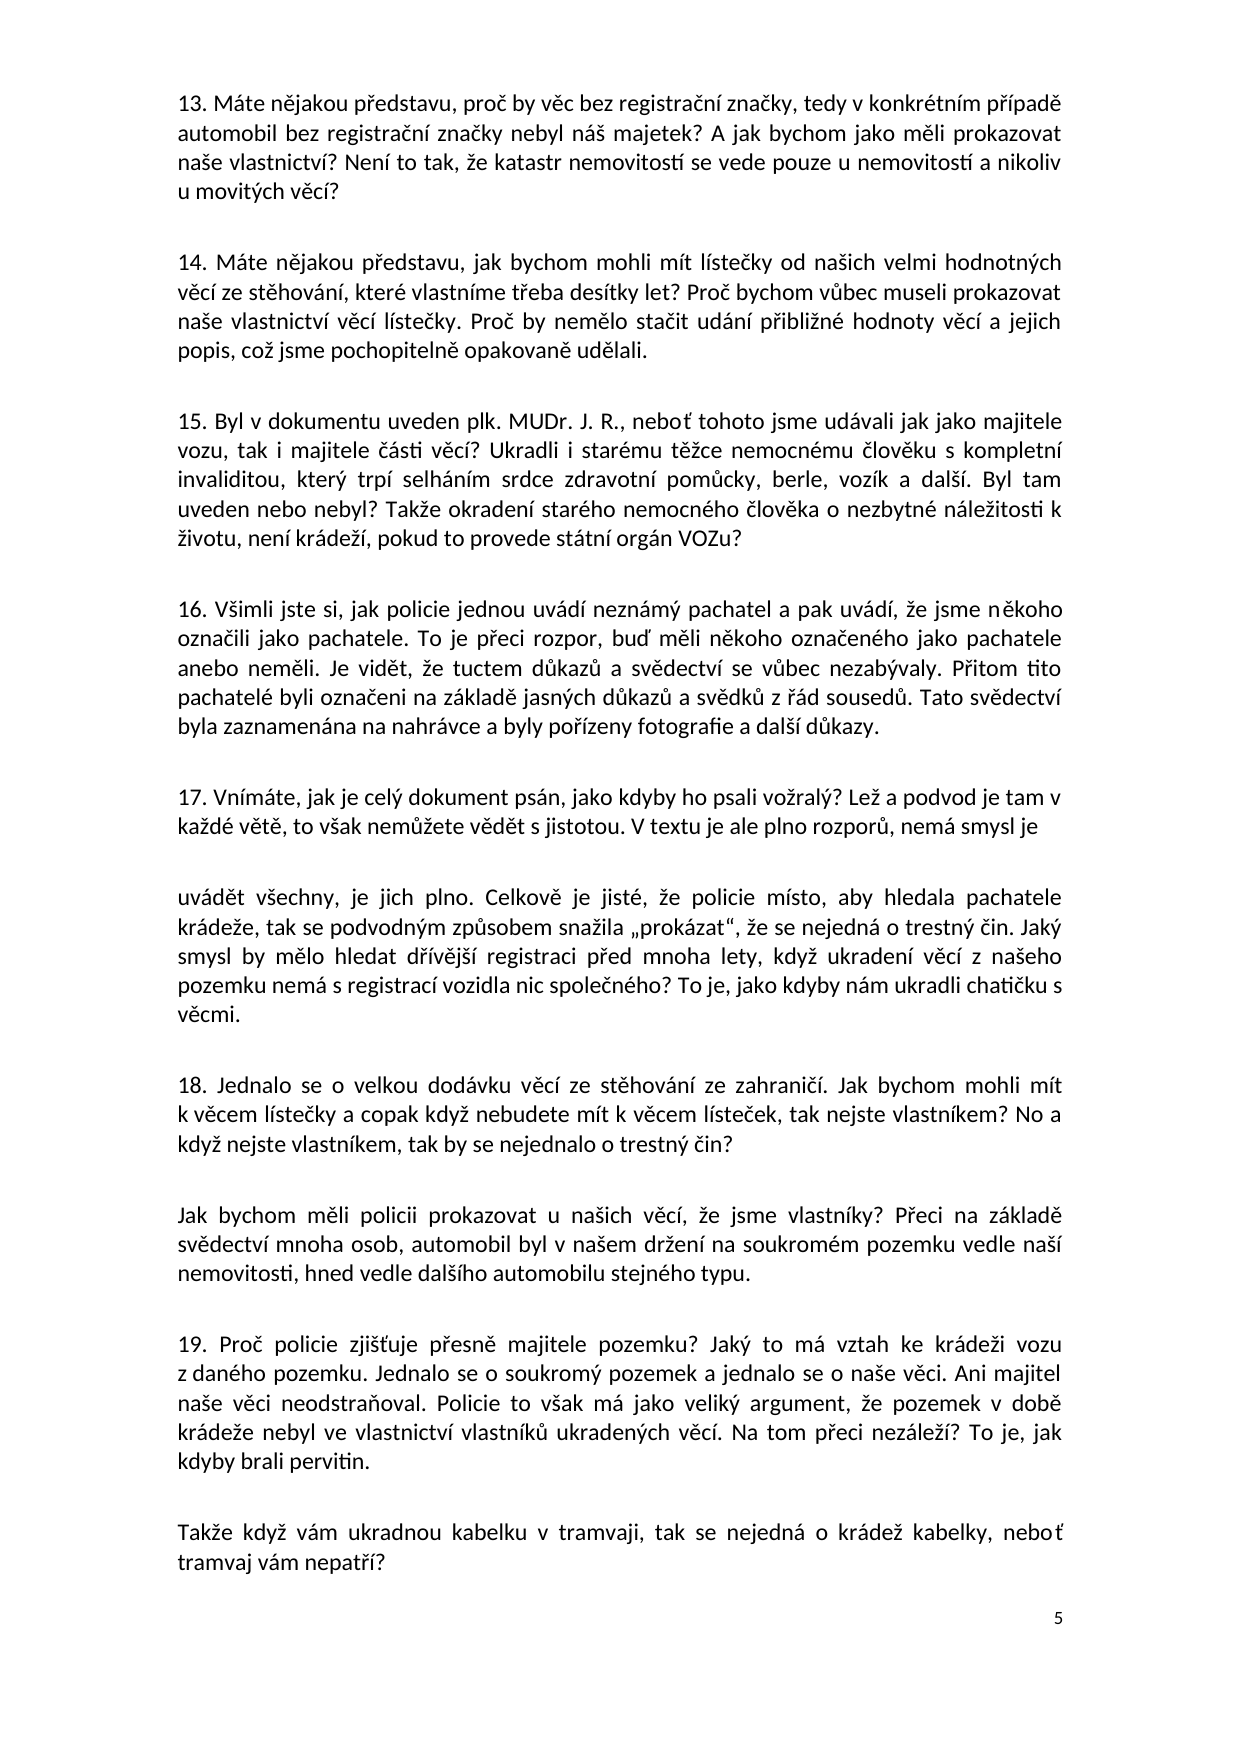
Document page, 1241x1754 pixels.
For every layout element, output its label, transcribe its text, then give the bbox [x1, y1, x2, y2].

text 19. Proč policie zjišťuje přesně majitele pozemku? Jaký to má vztah ke krádeži vozu z daného pozemku. Jednalo se o soukromý pozemek a jednalo se o naše věci. Ani majitel naše věci neodstraňoval. Policie to však má jako veliký argument, že pozemek v době krádeže nebyl ve vlastnictví vlastníků ukradených věcí. Na tom přeci nezáleží? To je, jak kdyby brali pervitin. [177, 1329, 1063, 1476]
text 14. Máte nějakou představu, jak bychom mohli mít lístečky od našich velmi hodnotných věcí ze stěhování, které vlastníme třeba desítky let? Proč bychom vůbec museli prokazovat naše vlastnictví věcí lístečky. Proč by nemělo stačit udání přibližné hodnoty věcí a jejich popis, což jsme pochopitelně opakovaně udělali. [177, 247, 1063, 364]
text 17. Vnímáte, jak je celý dokument psán, jako kdyby ho psali vožralý? Lež a podvod je tam v každé větě, to však nemůžete vědět s jistotou. V textu je ale plno rozporů, nemá smysl je [177, 782, 1063, 841]
text 18. Jednalo se o velkou dodávku věcí ze stěhování ze zahraničí. Jak bychom mohli mít k věcem lístečky a copak když nebudete mít k věcem lísteček, tak nejste vlastníkem? No a když nejste vlastníkem, tak by se nejednalo o trestný čin? [177, 1070, 1063, 1158]
text Jak bychom měli policii prokazovat u našich věcí, že jsme vlastníky? Přeci na základě svědectví mnoha osob, automobil byl v našem držení na soukromém pozemku vedle naší nemovitosti, hned vedle dalšího automobilu stejného typu. [177, 1200, 1063, 1288]
text Takže když vám ukradnou kabelku v tramvaji, tak se nejedná o krádež kabelky, neboť tramvaj vám nepatří? [177, 1517, 1063, 1576]
text 16. Všimli jste si, jak policie jednou uvádí neznámý pachatel a pak uvádí, že jsme někoho označili jako pachatele. To je přeci rozpor, buď měli někoho označeného jako pachatele anebo neměli. Je vidět, že tuctem důkazů a svědectví se vůbec nezabývaly. Přitom tito pachatelé byli označeni na základě jasných důkazů a svědků z řád sousedů. Tato svědectví byla zaznamenána na nahrávce a byly pořízeny fotografie a další důkazy. [177, 594, 1063, 740]
text 13. Máte nějakou představu, proč by věc bez registrační značky, tedy v konkrétním případě automobil bez registrační značky nebyl náš majetek? A jak bychom jako měli prokazovat naše vlastnictví? Není to tak, že katastr nemovitostí se vede pouze u nemovitostí a nikoliv u movitých věcí? [177, 88, 1063, 206]
text uvádět všechny, je jich plno. Celkově je jisté, že policie místo, aby hledala pachatele krádeže, tak se podvodným způsobem snažila „prokázat“, že se nejedná o trestný čin. Jaký smysl by mělo hledat dřívější registraci před mnoha lety, když ukradení věcí z našeho pozemku nemá s registrací vozidla nic společného? To je, jako kdyby nám ukradli chatičku s věcmi. [177, 882, 1063, 1029]
text 15. Byl v dokumentu uveden plk. MUDr. J. R., neboť tohoto jsme udávali jak jako majitele vozu, tak i majitele části věcí? Ukradli i starému těžce nemocnému člověku s kompletní invaliditou, který trpí selháním srdce zdravotní pomůcky, berle, vozík a další. Byl tam uveden nebo nebyl? Takže okradení starého nemocného člověka o nezbytné náležitosti k životu, není krádeží, pokud to provede státní orgán VOZu? [177, 406, 1063, 552]
